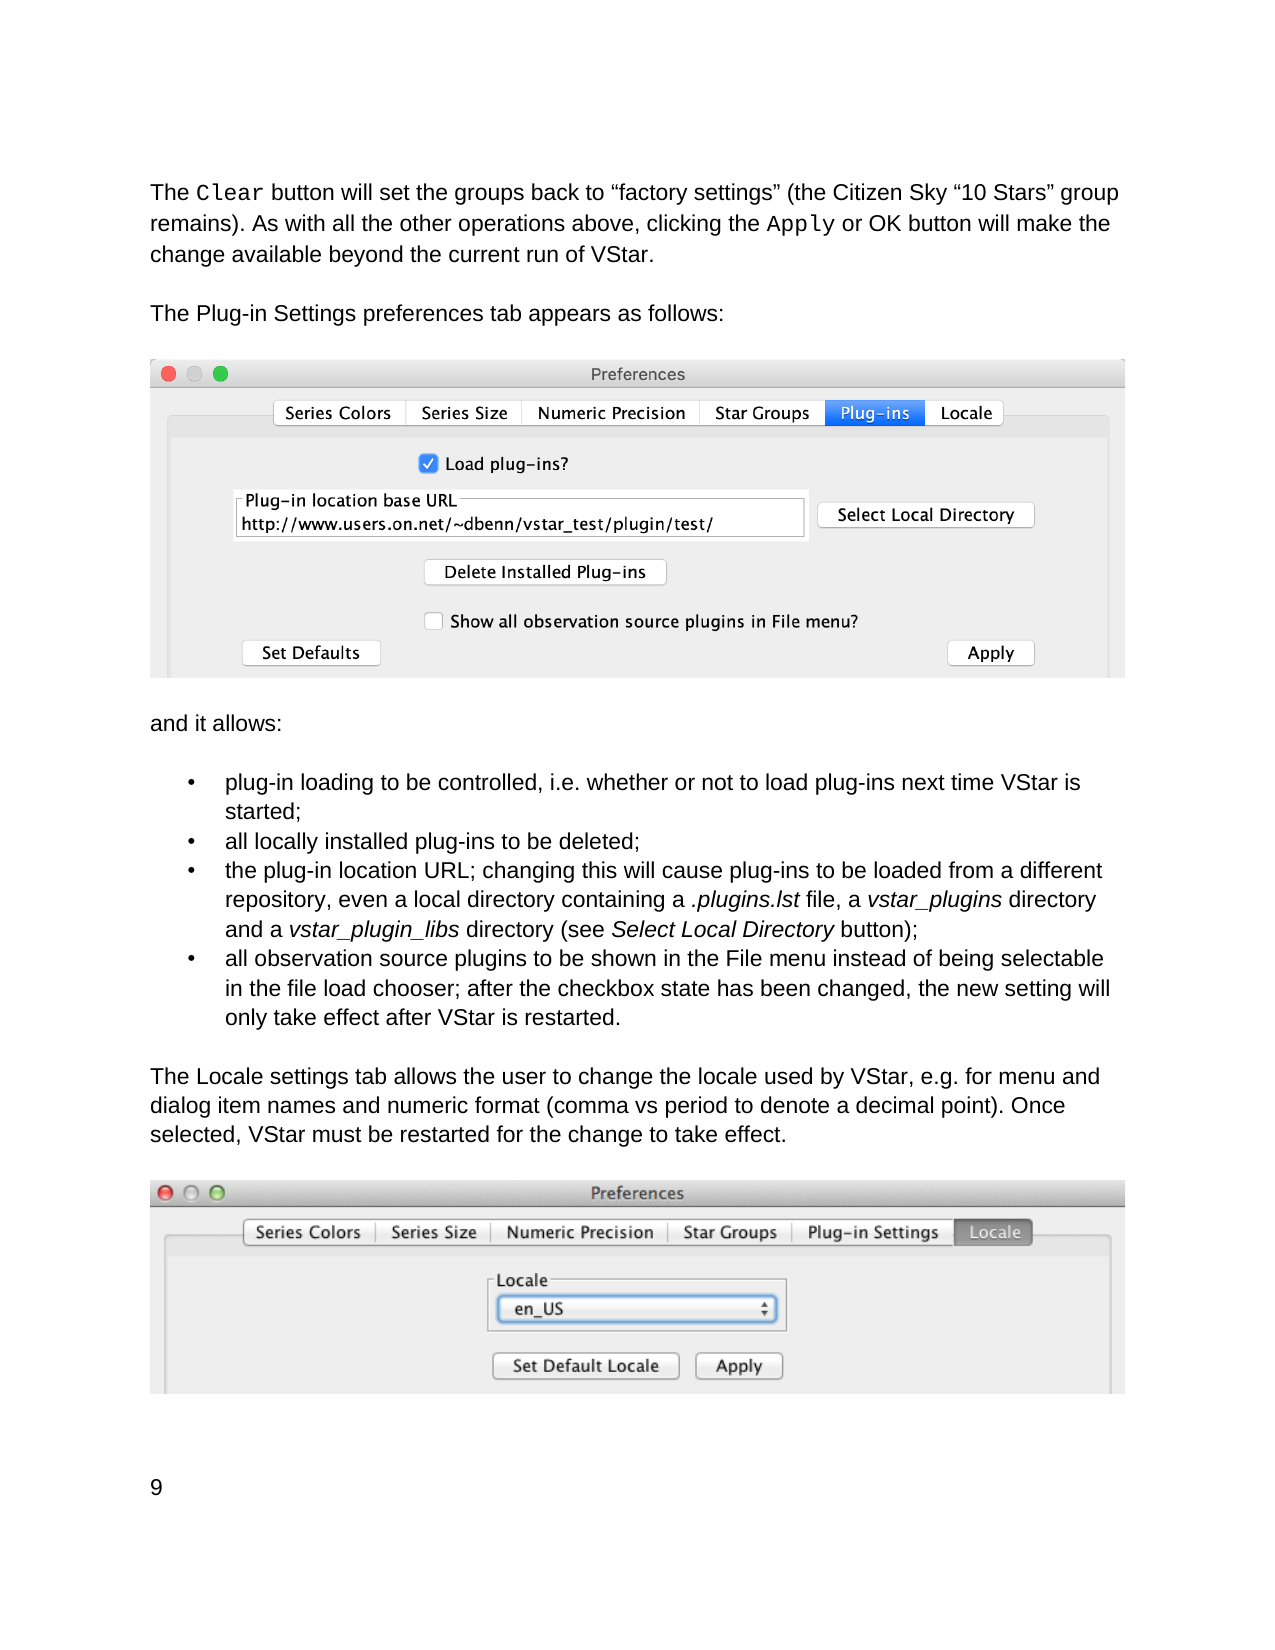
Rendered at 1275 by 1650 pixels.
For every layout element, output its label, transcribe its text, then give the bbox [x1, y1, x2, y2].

list the plug-in location URL; changing this will cause plug-ins to be loaded from a different repository, even a local directory containing a .plugins.lst file, a vstar_plugins directory and a vstar_plugin_libs directory (see Select Local Directory button); [187, 858, 1125, 942]
list plug-in loading to be controlled, i.e. whether or not to load plug-ins next time VStar is started; [187, 769, 1125, 824]
list all locally installed plug-ins to be deleted; [187, 828, 1125, 854]
text and it allows: [150, 711, 1125, 736]
picture [150, 359, 1125, 678]
text The Clear button will set the groups back to “factory settings” (the Citizen Sky “10 Stars” group remains). As with all the other operations above, clicking the Apply or OK button will make the change available beyond the current run of VStar. [150, 179, 1125, 268]
picture [150, 1180, 1125, 1394]
list all observation source plugins to be shown in the File menu instead of being selectable in the file load chooser; after the checkbox state has been changed, the new setting will only take effect after VStar is restarted. [187, 946, 1125, 1030]
text The Plug-in Settings preferences tab appears as follows: [150, 301, 1125, 327]
text The Locale settings tab allows the user to change the locale used by VStar, e.g. for menu and dialog item names and numeric format (comma vs period to denote a decimal point). Once selected, VStar must be restarted for the change to take effect. [150, 1063, 1125, 1148]
